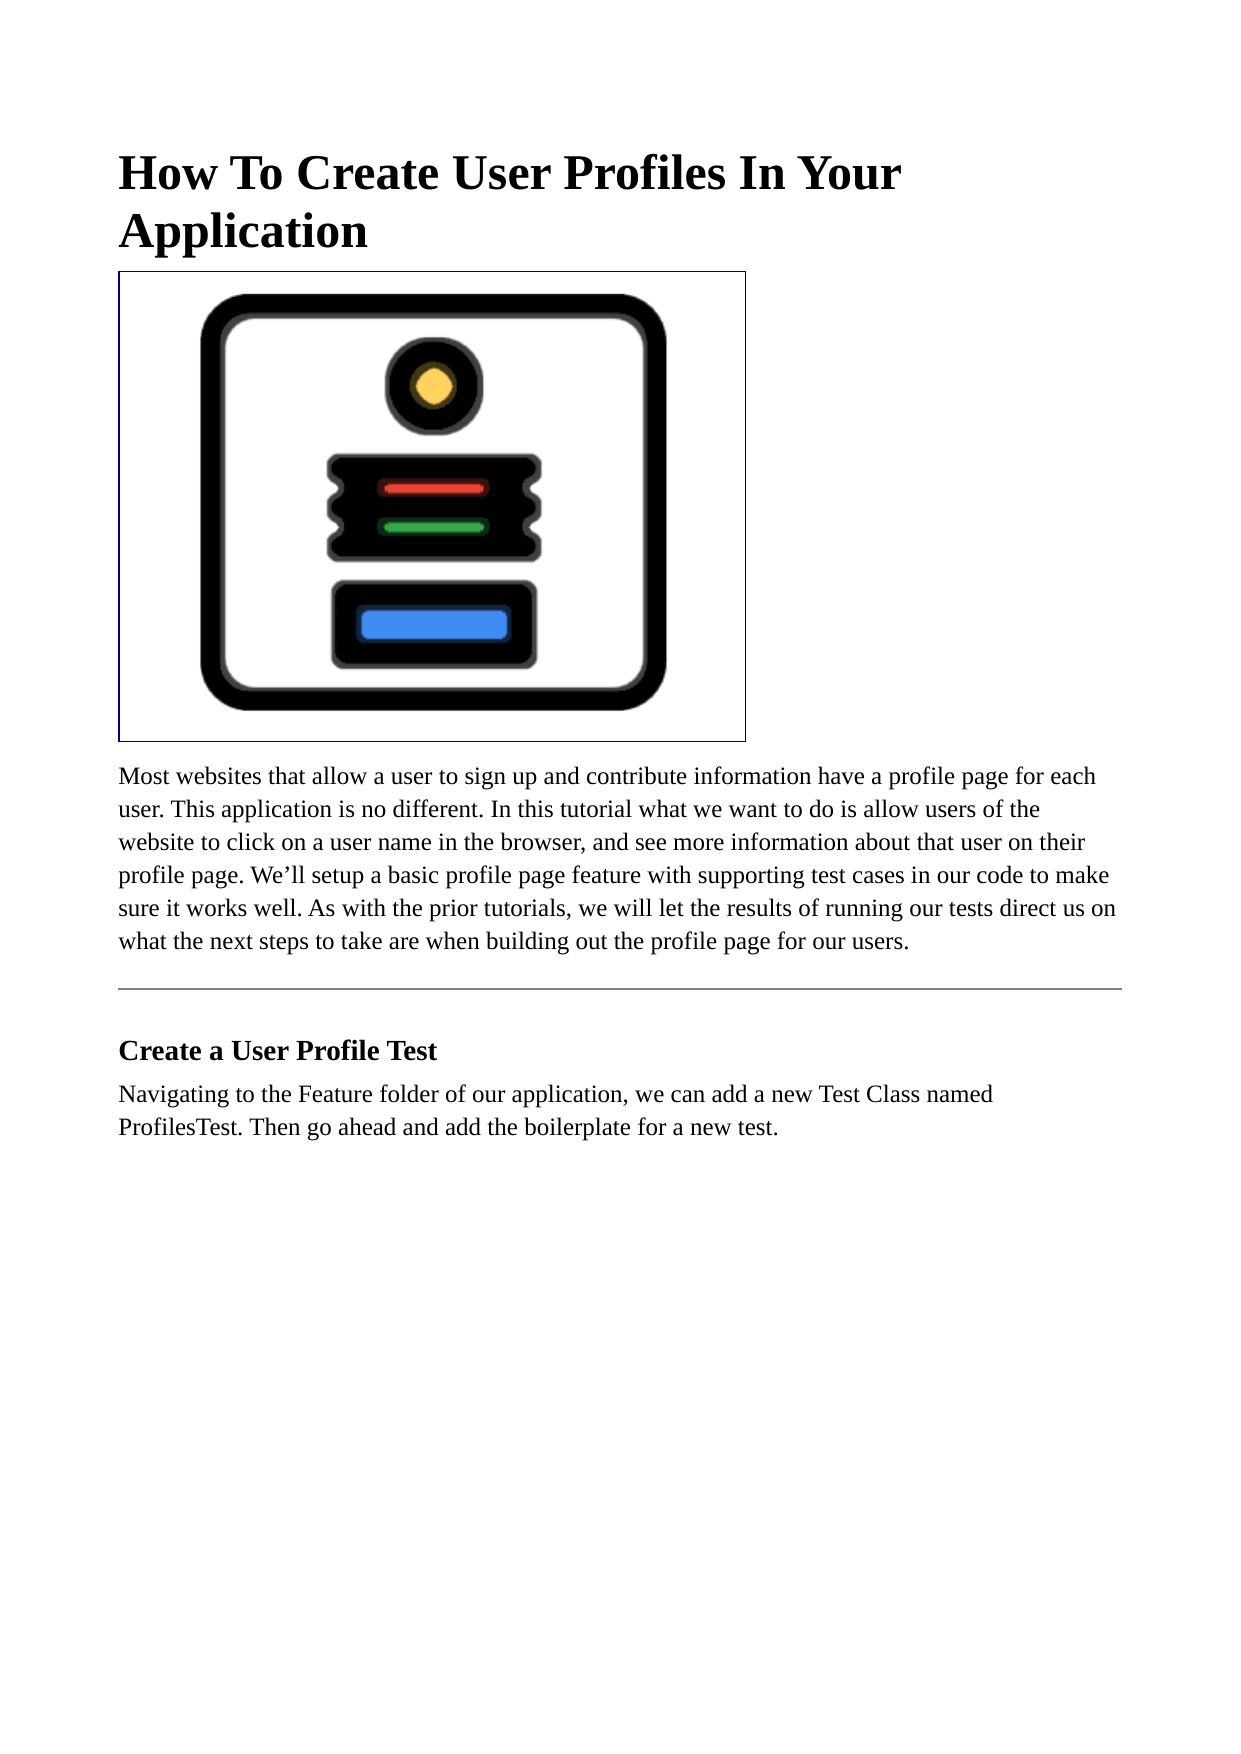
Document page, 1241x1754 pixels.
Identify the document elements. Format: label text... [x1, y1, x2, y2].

subtitle How To Create User Profiles In Your Application [118, 143, 1122, 258]
picture [120, 272, 745, 741]
subtitle Create a User Profile Test [118, 1033, 1122, 1066]
text Most websites that allow a user to sign up and contribute information have a profile page for each user. This application is no different. In this tutorial what we want to do is allow users of the website to click on a user name in the browser, and see more information about that user on their profile page. We’ll setup a basic profile page feature with supporting test cases in our code to make sure it works well. As with the prior tutorials, we will let the results of running our tests direct us on what the next steps to take are when building out the profile page for our users. [118, 761, 1122, 955]
text Navigating to the Feature folder of our application, we can add a new Test Class named ProfilesTest. Then go ahead and add the boilerplate for a new test. [118, 1079, 1122, 1141]
